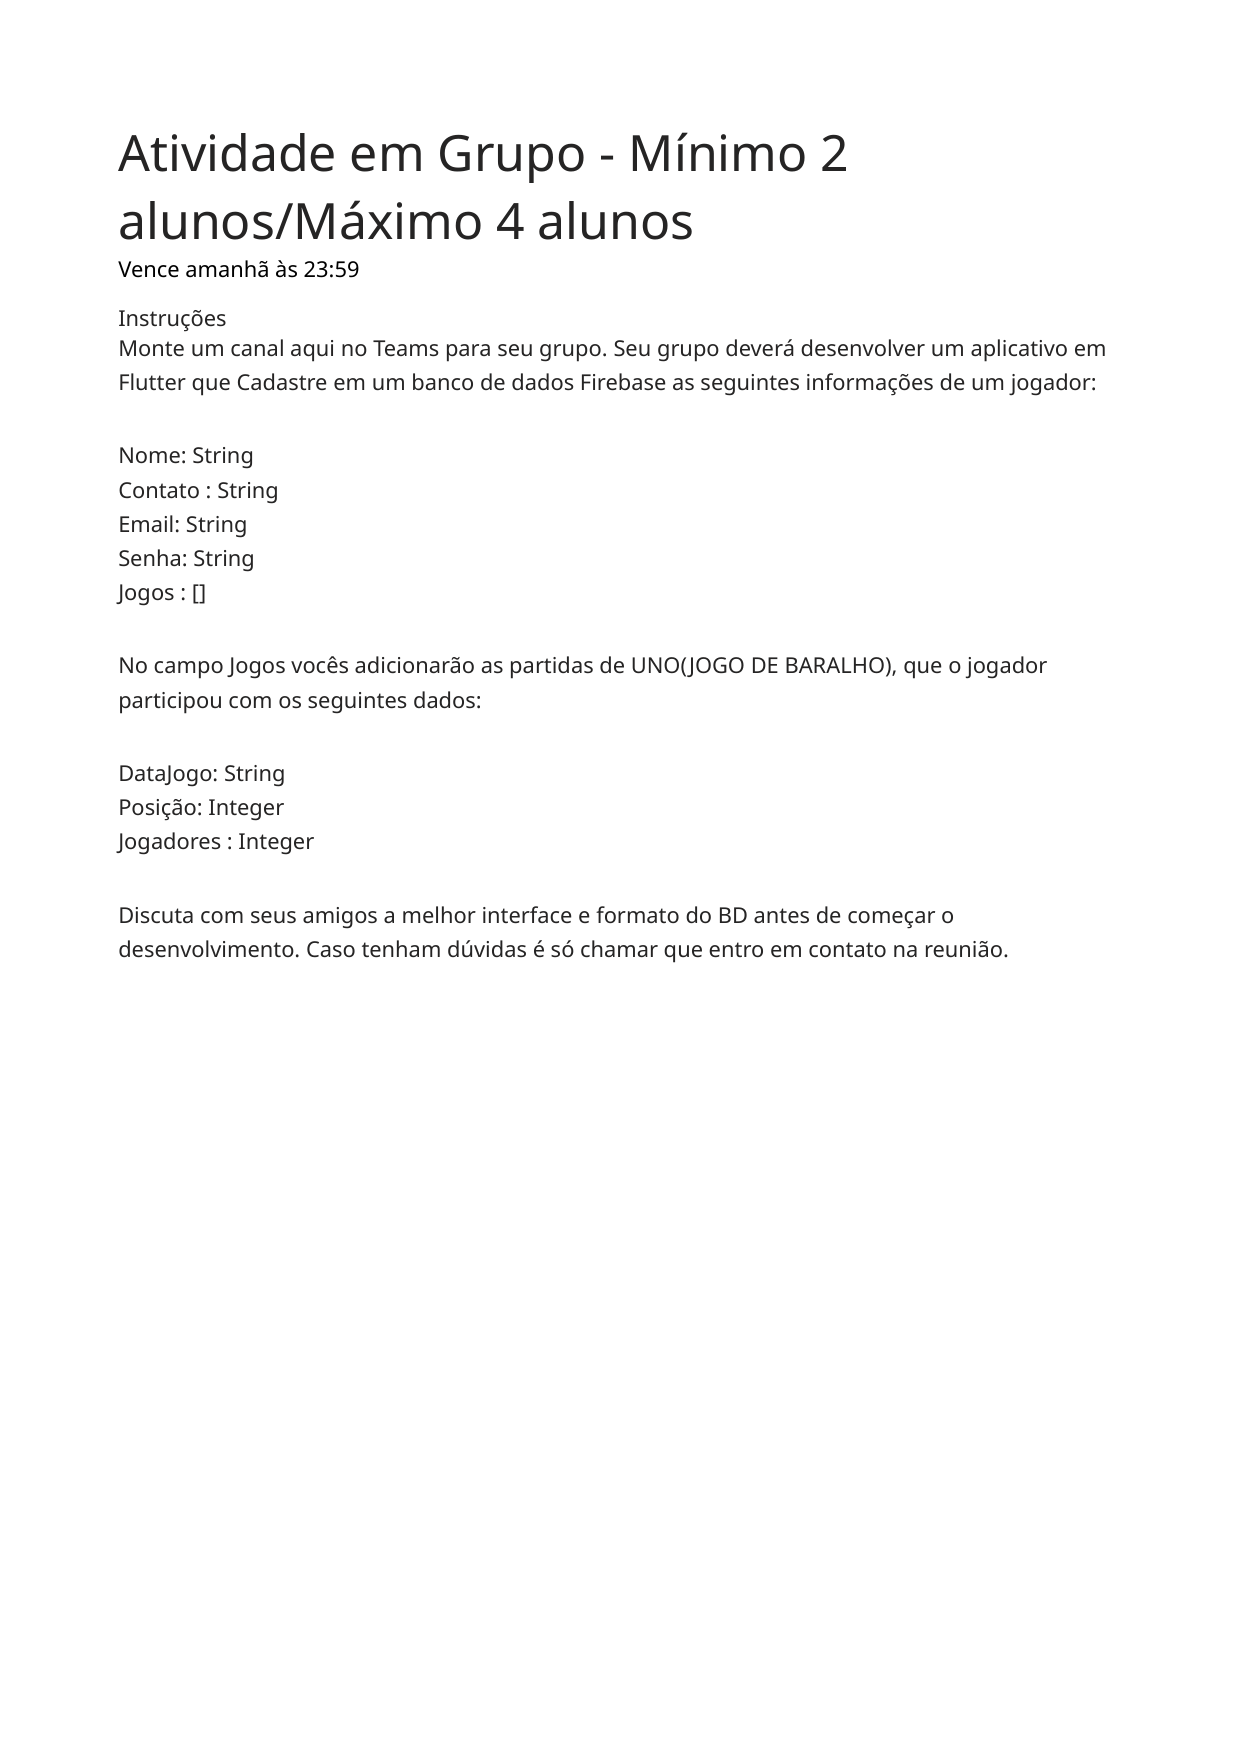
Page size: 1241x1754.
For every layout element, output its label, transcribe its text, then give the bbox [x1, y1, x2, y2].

text Nome: String [118, 440, 1122, 470]
text Monte um canal aqui no Teams para seu grupo. Seu grupo deverá desenvolver um aplicativo em Flutter que Cadastre em um banco de dados Firebase as seguintes informações de um jogador: [118, 333, 1122, 397]
text No campo Jogos vocês adicionarão as partidas de UNO(JOGO DE BARALHO), que o jogador participou com os seguintes dados: [118, 650, 1122, 714]
text Discuta com seus amigos a melhor interface e formato do BD antes de começar o desenvolvimento. Caso tenham dúvidas é só chamar que entro em contato na reunião. [118, 899, 1122, 963]
text Contato : String [118, 474, 1122, 504]
subtitle Atividade em Grupo - Mínimo 2 alunos/Máximo 4 alunos [118, 118, 1122, 254]
text Jogos : [] [118, 577, 1122, 607]
text Senha: String [118, 543, 1122, 573]
subtitle Instruções [118, 303, 1122, 333]
text Jogadores : Integer [118, 826, 1122, 856]
text Email: String [118, 509, 1122, 538]
text DataJogo: String Posição: Integer [118, 758, 1122, 822]
text Vence amanhã às 23:59 [118, 254, 1122, 284]
